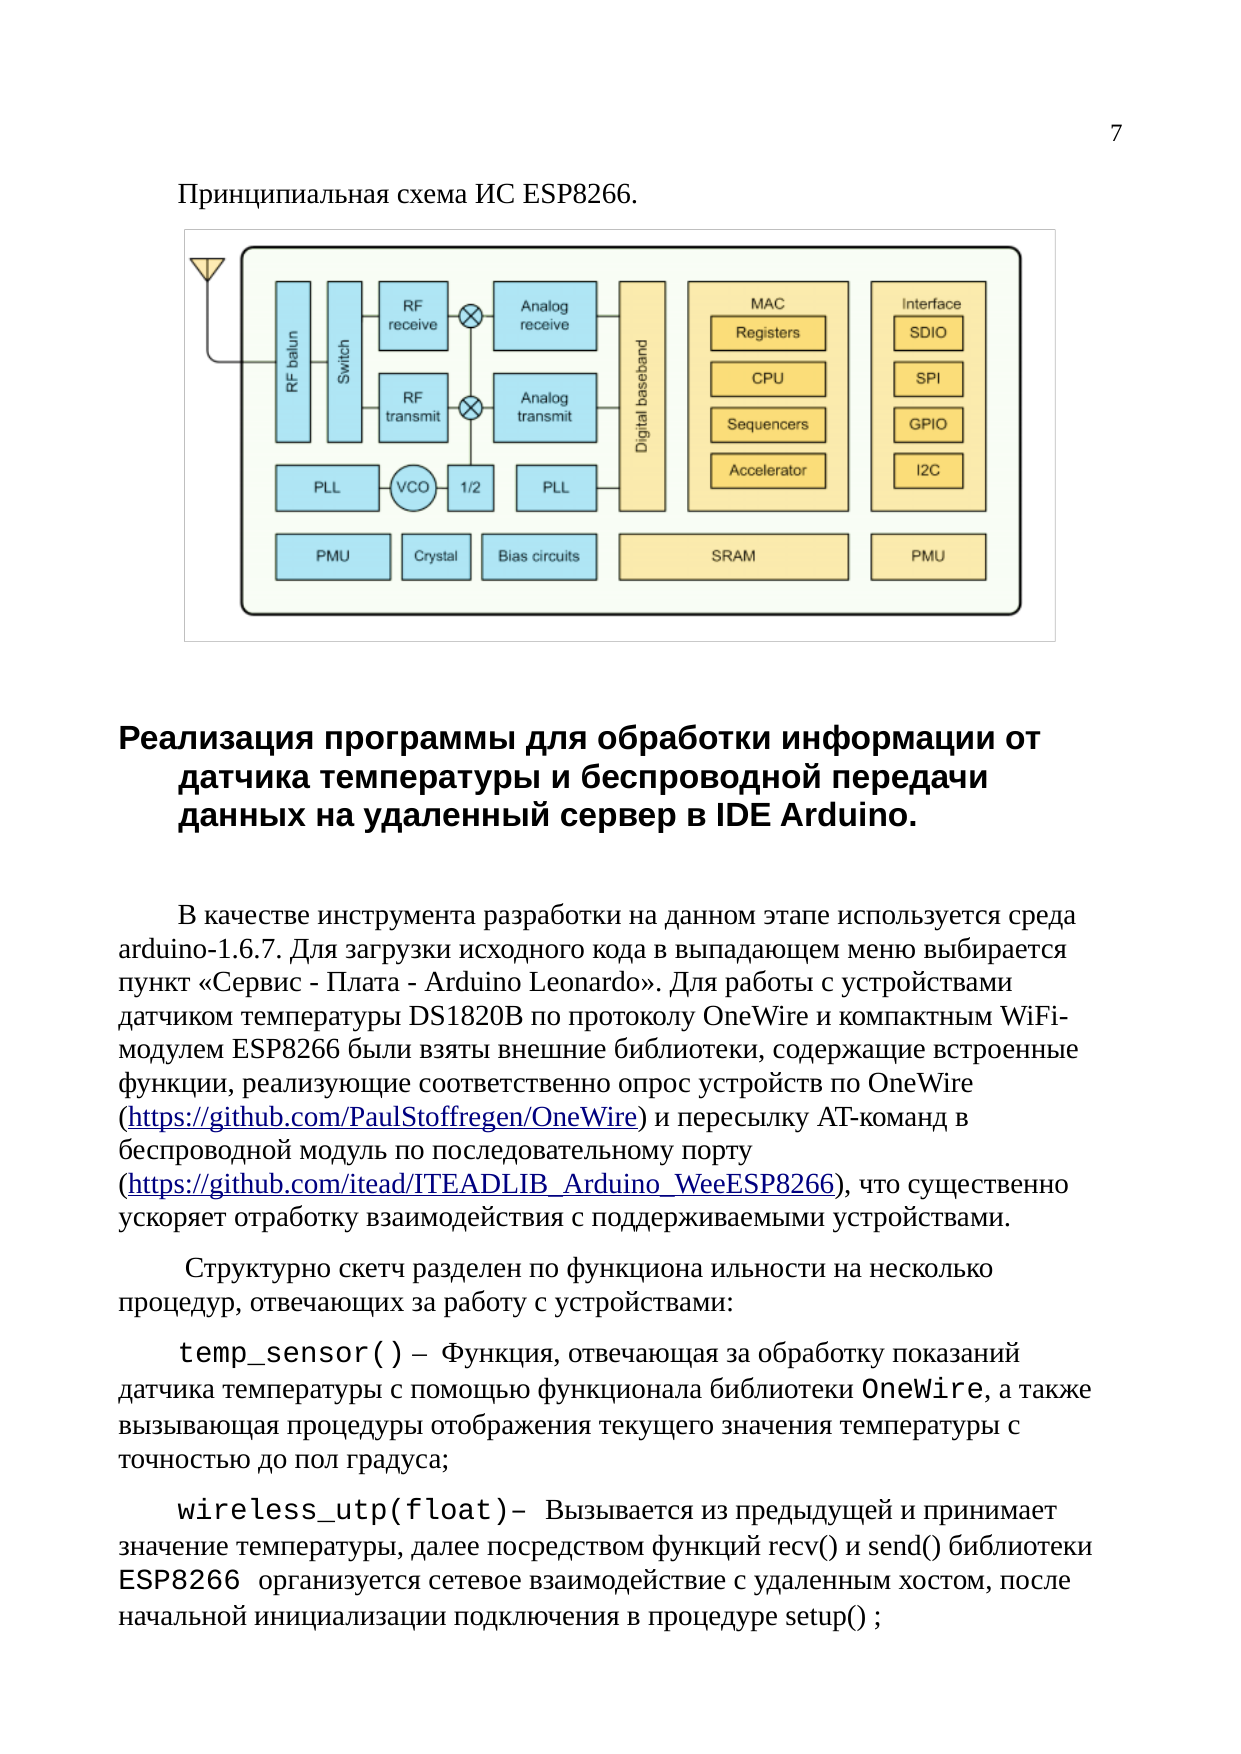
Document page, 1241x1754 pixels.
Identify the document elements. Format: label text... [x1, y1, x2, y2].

text В качестве инструмента разработки на данном этапе используется среда arduino-1.6.7. Для загрузки исходного кода в выпадающем меню выбирается пункт «Сервис - Плата - Arduino Leonardo». Для работы с устройствами датчиком температуры DS1820B по протоколу OneWire и компактным WiFi-модулем ESP8266 были взяты внешние библиотеки, содержащие встроенные функции, реализующие соответственно опрос устройств по OneWire (https://github.com/PaulStoffregen/OneWire) и пересылку AT-команд в беспроводной модуль по последовательному порту (https://github.com/itead/ITEADLIB_Arduino_WeeESP8266), что существенно ускоряет отработку взаимодействия с поддерживаемыми устройствами. [118, 897, 1122, 1233]
text wireless_utp(float)– Вызывается из предыдущей и принимает значение температуры, далее посредством функций recv() и send() библиотеки ESP8266 организуется сетевое взаимодействие с удаленным хостом, после начальной инициализации подключения в процедуре setup() ; [118, 1492, 1122, 1631]
subtitle Реализация программы для обработки информации от датчика температуры и беспроводной передачи данных на удаленный сервер в IDE Arduino. [118, 718, 1122, 834]
text Принципиальная схема ИС ESP8266. [118, 176, 1122, 210]
text temp_sensor() – Функция, отвечающая за обработку показаний датчика температуры с помощью функционала библиотеки OneWire, а также вызывающая процедуры отображения текущего значения температуры с точностью до пол градуса; [118, 1335, 1122, 1474]
picture [182, 227, 1058, 646]
text Структурно скетч разделен по функциона ильности на несколько процедур, отвечающих за работу с устройствами: [118, 1251, 1122, 1318]
